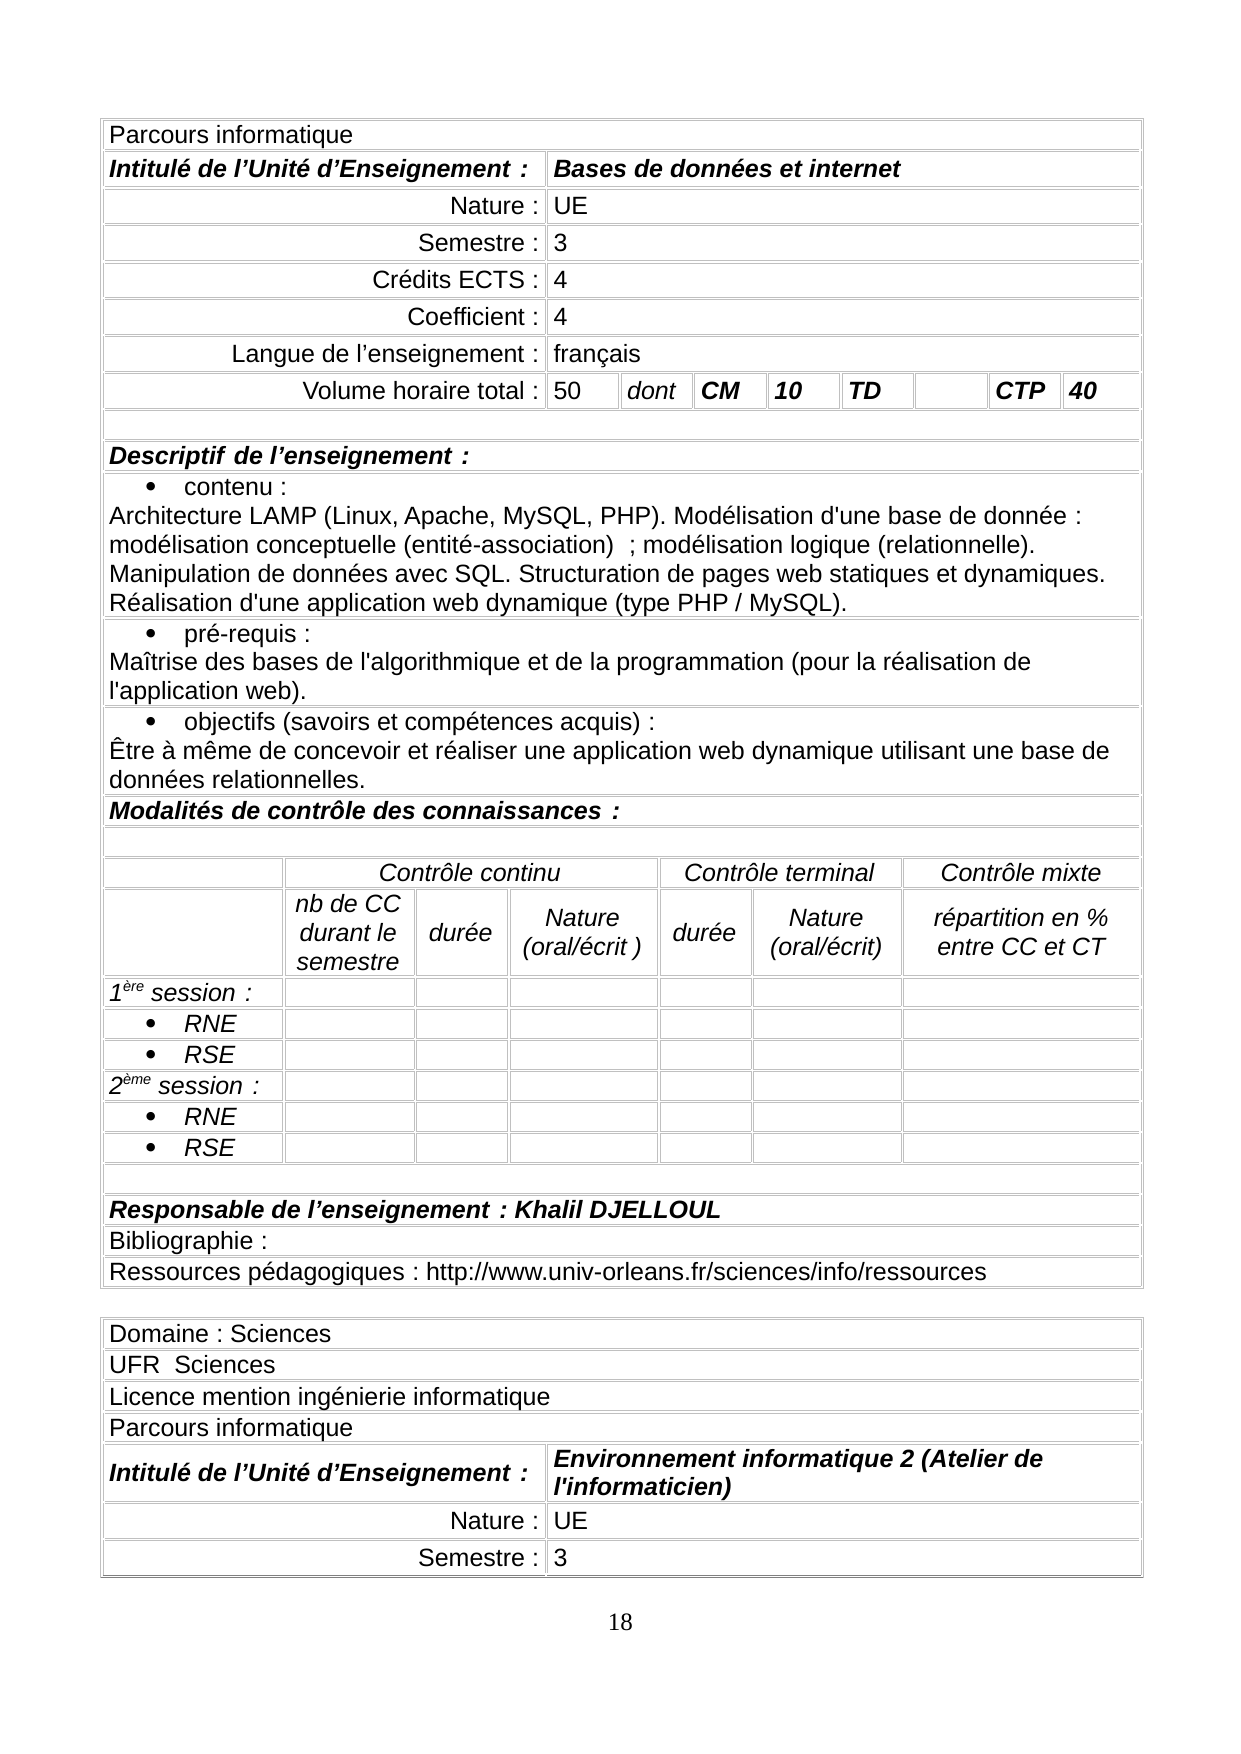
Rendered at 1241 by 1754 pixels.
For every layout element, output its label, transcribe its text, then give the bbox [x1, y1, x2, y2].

table_cell [286, 1103, 414, 1131]
table_header Domaine : Sciences [104, 1320, 1141, 1348]
table_cell [754, 1010, 901, 1037]
table_cell 3 [546, 1538, 1142, 1575]
table_cell [661, 1103, 751, 1131]
table_cell UE [546, 1501, 1142, 1538]
table_cell [417, 1041, 507, 1068]
table_cell CTP [990, 374, 1060, 408]
table_cell RNE [102, 1100, 282, 1131]
table_cell Coefficient : [102, 297, 546, 334]
table_cell [286, 1041, 414, 1068]
table_cell CM [695, 374, 766, 408]
table_cell [902, 1131, 1142, 1162]
table_cell [417, 1134, 507, 1162]
table_cell [511, 1134, 657, 1162]
table_cell [511, 979, 657, 1006]
table_cell nb de CC durant le semestre [286, 890, 414, 975]
table_cell Ressources pédagogiques : http://www.univ-orleans.fr/sciences/info/ressources [102, 1255, 1142, 1286]
table_cell [511, 1072, 657, 1099]
table_cell [904, 1038, 1142, 1068]
table_cell [511, 1041, 657, 1068]
table_cell Nature (oral/écrit) [754, 890, 901, 975]
table_cell 4 [546, 260, 1142, 297]
table_cell [754, 1103, 901, 1131]
table_cell [102, 887, 282, 975]
table_cell [286, 979, 414, 1006]
table_cell Intitulé de l’Unité d’Enseignement : [102, 149, 546, 186]
table_cell Responsable de l’enseignement : Khalil DJELLOUL [102, 1193, 1142, 1224]
table_cell [102, 1162, 1142, 1193]
table_cell [754, 979, 901, 1006]
table_cell 4 [546, 297, 1142, 334]
table_cell UFR Sciences [102, 1348, 1142, 1379]
table_cell Environnement informatique 2 (Atelier de l'informaticien) [546, 1441, 1142, 1501]
table_cell dont [622, 374, 692, 408]
table_cell [102, 408, 1142, 439]
table_cell [417, 979, 507, 1006]
table_cell Bases de données et internet [546, 149, 1142, 186]
table_cell durée [661, 890, 751, 975]
table_cell [286, 1134, 414, 1162]
table_cell [904, 1100, 1142, 1131]
table_cell Semestre : [102, 1538, 546, 1575]
table_cell [286, 1072, 414, 1099]
table_cell Nature : [102, 186, 546, 223]
table_cell contenu : Architecture LAMP (Linux, Apache, MySQL, PHP). Modélisation d'une base de donnée : modélisation conceptuelle (entité-association) ; modélisation logique (relationnelle). Manipulation de données avec SQL. Structuration de pages web statiques et dynamiques. Réalisation d'une application web dynamique (type PHP / MySQL). [102, 470, 1142, 616]
table_cell [102, 856, 282, 887]
table_cell [904, 1069, 1142, 1099]
table_cell [661, 979, 751, 1006]
table_cell Nature : [102, 1501, 546, 1538]
table_cell Crédits ECTS : [102, 260, 546, 297]
table_cell français [546, 334, 1142, 371]
table_cell [511, 1010, 657, 1037]
table_cell [916, 374, 987, 408]
table_cell [417, 1010, 507, 1037]
table_cell [417, 1103, 507, 1131]
table_cell objectifs (savoirs et compétences acquis) : Être à même de concevoir et réaliser une application web dynamique utilisant une base de données relationnelles. [102, 705, 1142, 793]
table_cell Contrôle continu [286, 859, 657, 887]
table_cell Parcours informatique [102, 1410, 1142, 1441]
table_cell RSE [102, 1038, 282, 1068]
table_cell Nature (oral/écrit ) [511, 890, 657, 975]
table_cell RSE [102, 1131, 283, 1162]
table_cell 3 [546, 223, 1142, 260]
table_cell [286, 1010, 414, 1037]
table_cell durée [417, 890, 507, 975]
table_cell [902, 1006, 1142, 1037]
table_cell [102, 825, 1142, 856]
table_cell Langue de l’enseignement : [102, 334, 546, 371]
table_cell [754, 1134, 901, 1162]
table_cell 40 [1062, 371, 1142, 408]
table_cell Modalités de contrôle des connaissances : [102, 794, 1142, 824]
table_cell Licence mention ingénierie informatique [102, 1379, 1142, 1410]
table_cell [661, 1072, 751, 1099]
table_cell Intitulé de l’Unité d’Enseignement : [102, 1441, 546, 1501]
table_cell Bibliographie : [102, 1224, 1142, 1255]
table_cell Contrôle terminal [661, 859, 901, 887]
table_cell Parcours informatique [104, 121, 1141, 149]
table_cell [417, 1072, 507, 1099]
table_cell [661, 1041, 751, 1068]
table_cell 10 [769, 374, 839, 408]
table_cell [511, 1103, 657, 1131]
table_cell RNE [102, 1006, 283, 1037]
table_cell répartition en % entre CC et CT [904, 887, 1142, 975]
table_cell [754, 1072, 901, 1099]
table_cell [661, 1134, 751, 1162]
table_cell 2ème session : [102, 1069, 282, 1099]
table_cell Descriptif de l’enseignement : [102, 439, 1142, 470]
table_cell [902, 975, 1142, 1006]
table_cell Contrôle mixte [904, 856, 1142, 887]
table_cell Semestre : [102, 223, 546, 260]
table_cell 50 [548, 374, 618, 408]
table_cell pré-requis : Maîtrise des bases de l'algorithmique et de la programmation (pour la réalisation de l'application web). [102, 616, 1142, 705]
table_cell [754, 1041, 901, 1068]
table_cell UE [546, 186, 1142, 223]
table_cell TD [843, 374, 913, 408]
table_cell 1ère session : [102, 975, 283, 1006]
table_cell Volume horaire total : [102, 371, 546, 408]
table_cell [661, 1010, 751, 1037]
